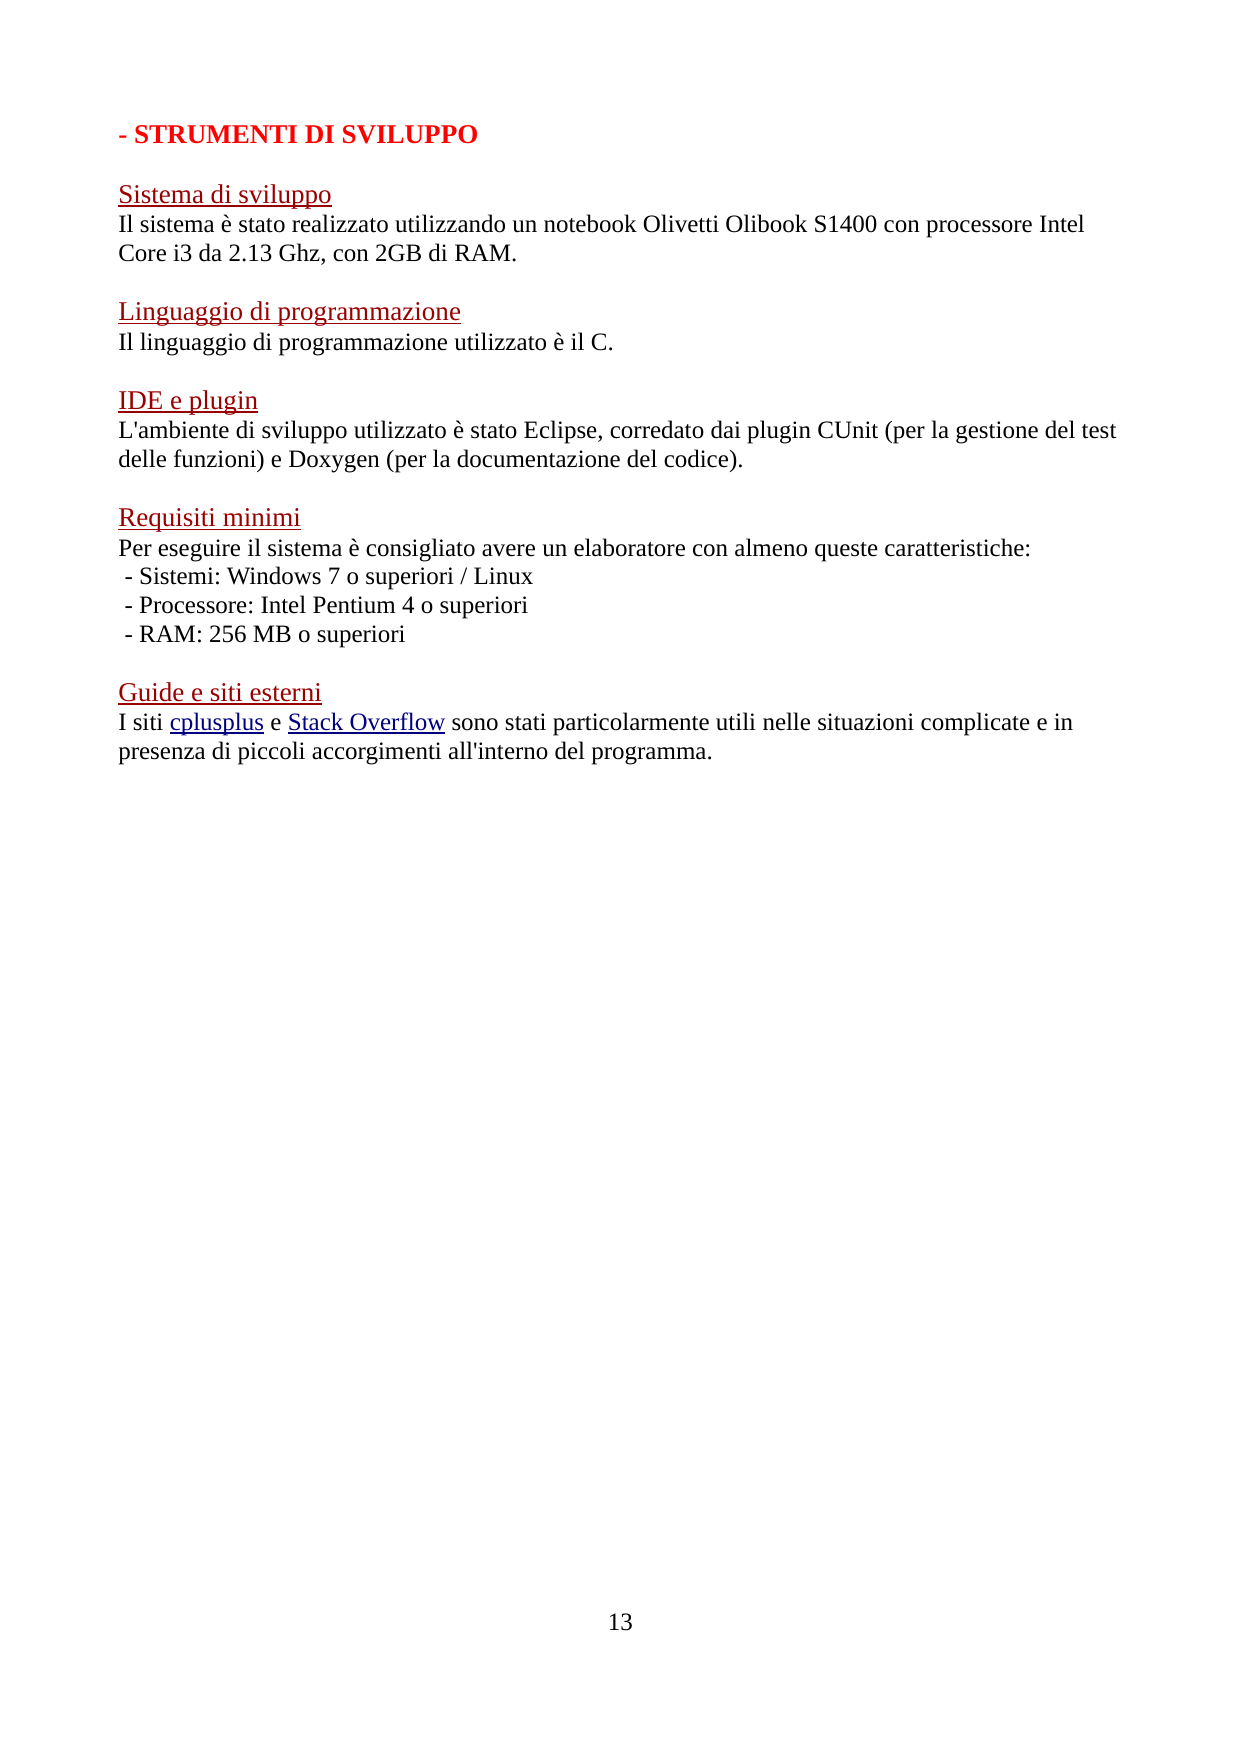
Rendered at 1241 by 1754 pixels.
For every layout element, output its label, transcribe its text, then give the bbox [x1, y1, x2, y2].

text Il linguaggio di programmazione utilizzato è il C. [118, 327, 1122, 355]
text Sistema di sviluppo [118, 178, 1122, 209]
text Linguaggio di programmazione [118, 295, 1122, 327]
text - Sistemi: Windows 7 o superiori / Linux [118, 561, 1122, 590]
text - STRUMENTI DI SVILUPPO [118, 118, 1122, 149]
text - Processore: Intel Pentium 4 o superiori [118, 590, 1122, 619]
text I siti cplusplus e Stack Overflow sono stati particolarmente utili nelle situazioni complicate e in presenza di piccoli accorgimenti all'interno del programma. [118, 707, 1122, 765]
text Il sistema è stato realizzato utilizzando un notebook Olivetti Olibook S1400 con processore Intel Core i3 da 2.13 Ghz, con 2GB di RAM. [118, 209, 1122, 267]
text Guide e siti esterni [118, 676, 1122, 707]
text Per eseguire il sistema è consigliato avere un elaboratore con almeno queste caratteristiche: [118, 533, 1122, 561]
text Requisiti minimi [118, 501, 1122, 533]
text IDE e plugin [118, 384, 1122, 415]
text - RAM: 256 MB o superiori [118, 619, 1122, 648]
text L'ambiente di sviluppo utilizzato è stato Eclipse, corredato dai plugin CUnit (per la gestione del test delle funzioni) e Doxygen (per la documentazione del codice). [118, 415, 1122, 473]
